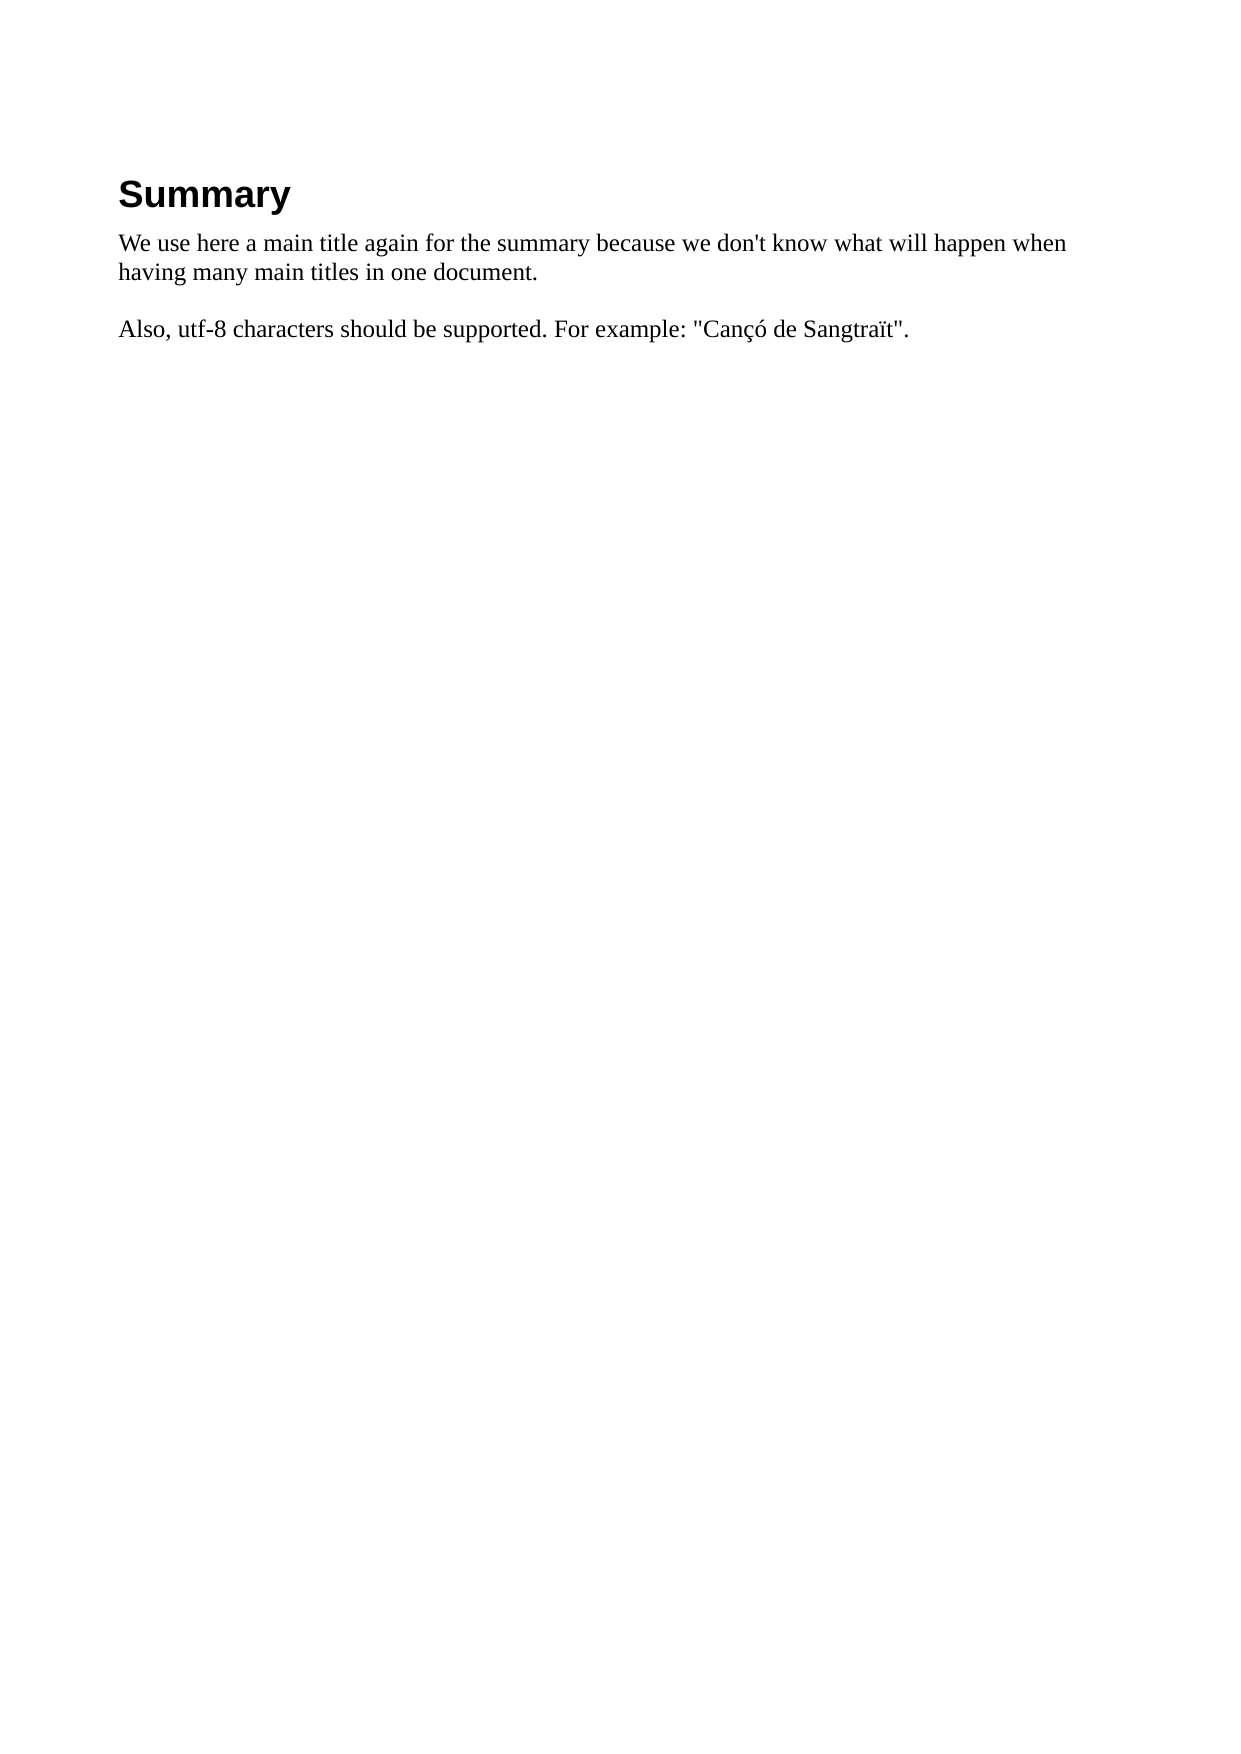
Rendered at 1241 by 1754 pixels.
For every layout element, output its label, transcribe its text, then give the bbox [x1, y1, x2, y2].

subtitle Summary [118, 172, 1122, 216]
text Also, utf-8 characters should be supported. For example: "Cançó de Sangtraït". [118, 314, 1122, 343]
text We use here a main title again for the summary because we don't know what will happen when having many main titles in one document. [118, 228, 1122, 286]
